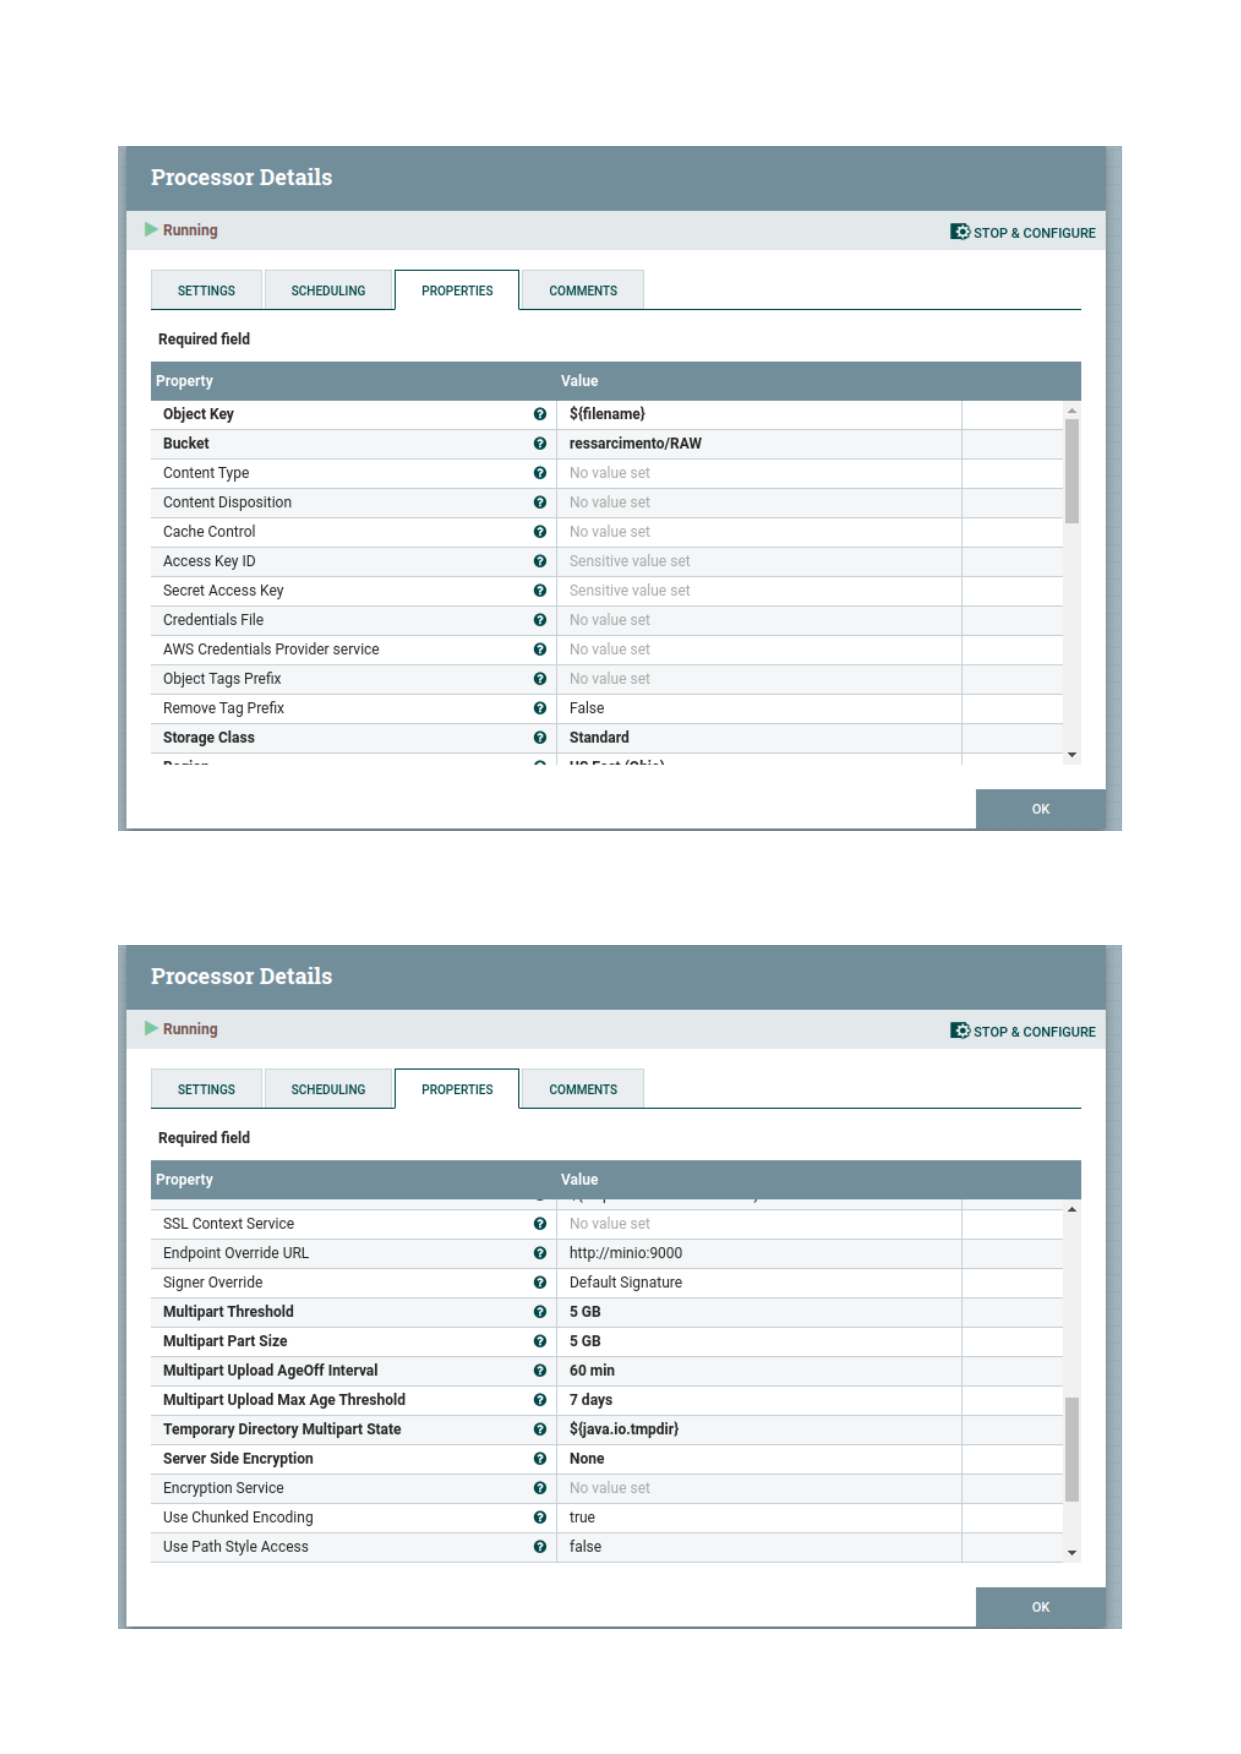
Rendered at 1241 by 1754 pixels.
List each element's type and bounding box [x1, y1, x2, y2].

picture [118, 945, 1123, 1629]
picture [118, 146, 1123, 831]
